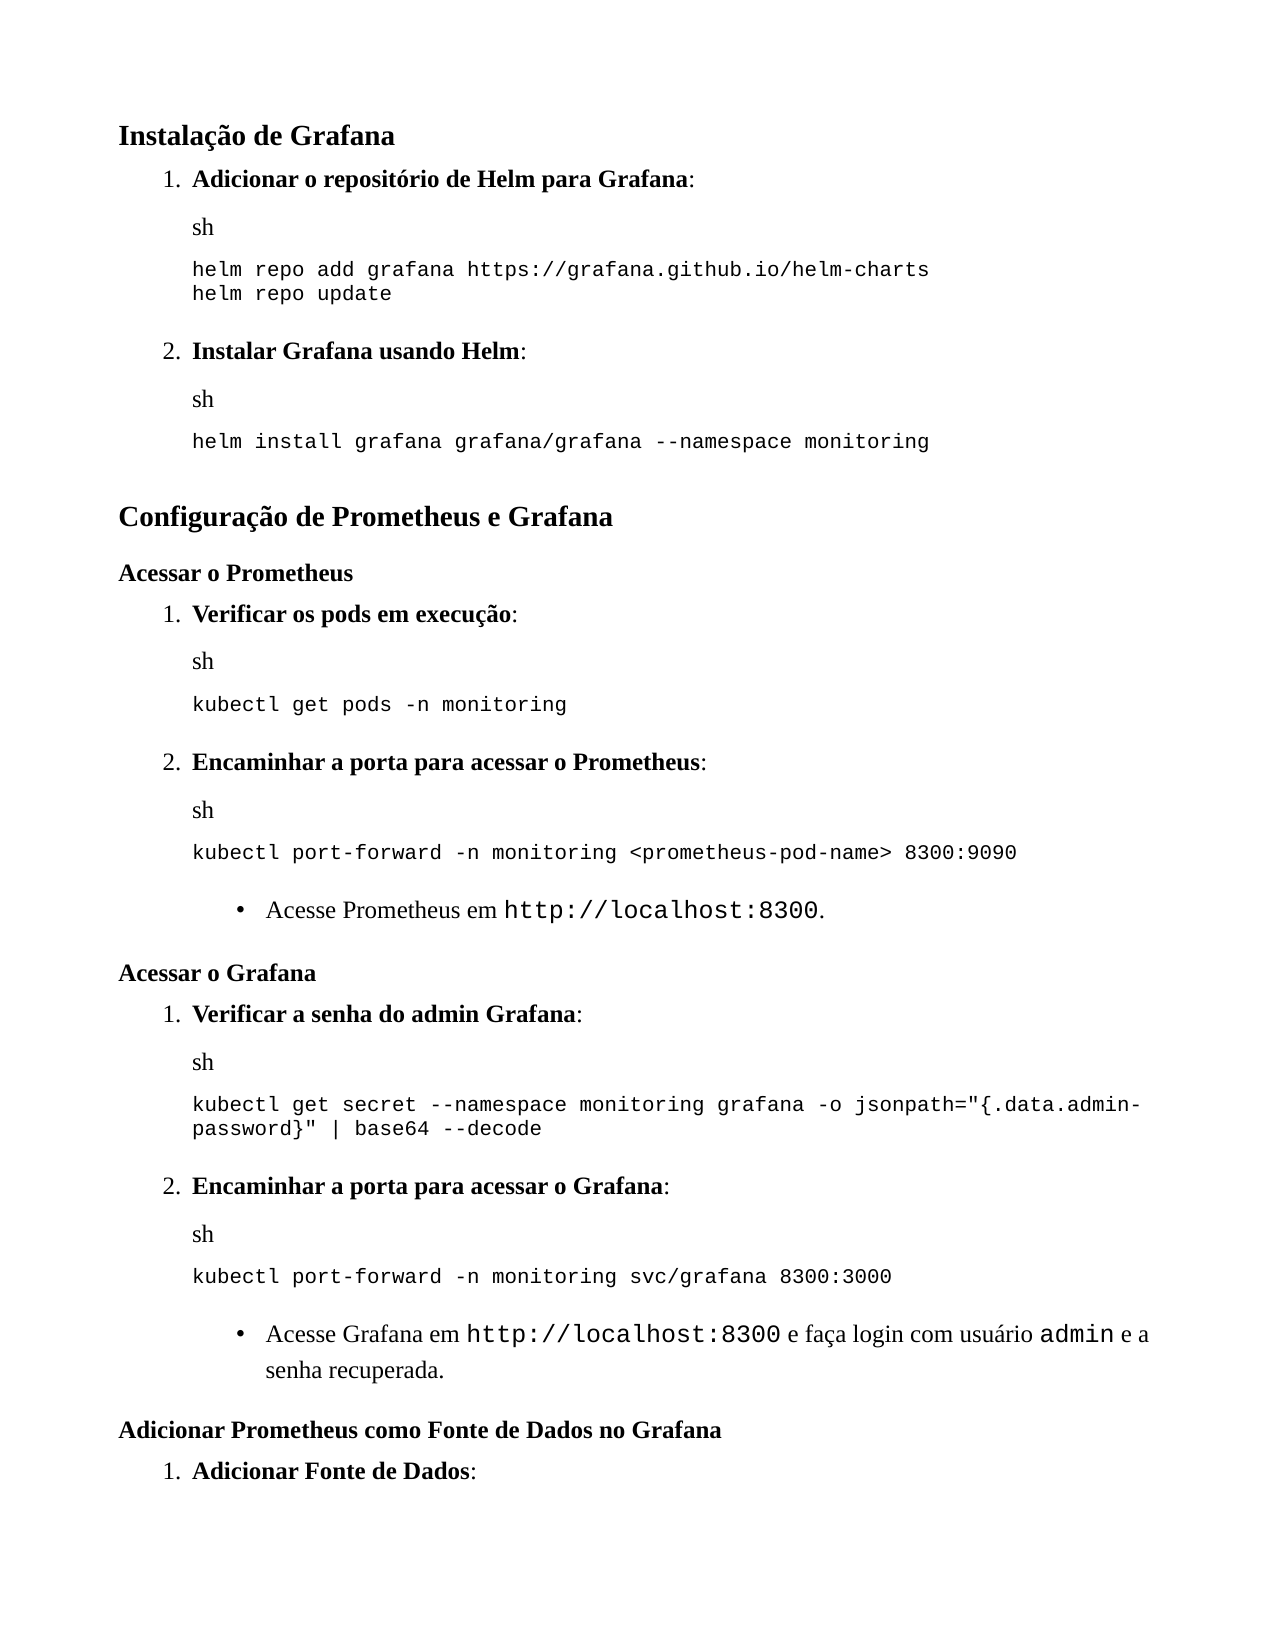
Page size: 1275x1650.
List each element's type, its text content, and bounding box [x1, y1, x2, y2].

list kubectl get secret --namespace monitoring grafana -o jsonpath="{.data.admin-password}" | base64 --decode [162, 1094, 1157, 1142]
subtitle Adicionar Prometheus como Fonte de Dados no Grafana [118, 1415, 1157, 1443]
list Verificar a senha do admin Grafana: [162, 999, 1157, 1028]
list kubectl get pods -n monitoring [162, 694, 1157, 718]
subtitle Acessar o Grafana [118, 958, 1157, 987]
subtitle Acessar o Prometheus [118, 558, 1157, 586]
list Instalar Grafana usando Helm: [162, 336, 1157, 365]
list Adicionar Fonte de Dados: [162, 1456, 1157, 1485]
list sh [162, 212, 1157, 241]
subtitle Configuração de Prometheus e Grafana [118, 499, 1157, 533]
list kubectl port-forward -n monitoring <prometheus-pod-name> 8300:9090 [162, 842, 1157, 866]
list sh [162, 1047, 1157, 1076]
list Encaminhar a porta para acessar o Prometheus: [162, 747, 1157, 776]
list Encaminhar a porta para acessar o Grafana: [162, 1171, 1157, 1200]
list sh [162, 384, 1157, 412]
subtitle Instalação de Grafana [118, 118, 1157, 152]
list Acesse Prometheus em http://localhost:8300. [236, 896, 1157, 926]
list helm repo update [162, 283, 1157, 307]
list helm install grafana grafana/grafana --namespace monitoring [162, 431, 1157, 455]
list sh [162, 795, 1157, 823]
list sh [162, 646, 1157, 675]
list Adicionar o repositório de Helm para Grafana: [162, 164, 1157, 193]
list sh [162, 1219, 1157, 1248]
list kubectl port-forward -n monitoring svc/grafana 8300:3000 [162, 1266, 1157, 1290]
list helm repo add grafana https://grafana.github.io/helm-charts [162, 259, 1157, 283]
list Verificar os pods em execução: [162, 599, 1157, 628]
list Acesse Grafana em http://localhost:8300 e faça login com usuário admin e a senha recuperada. [236, 1319, 1157, 1383]
